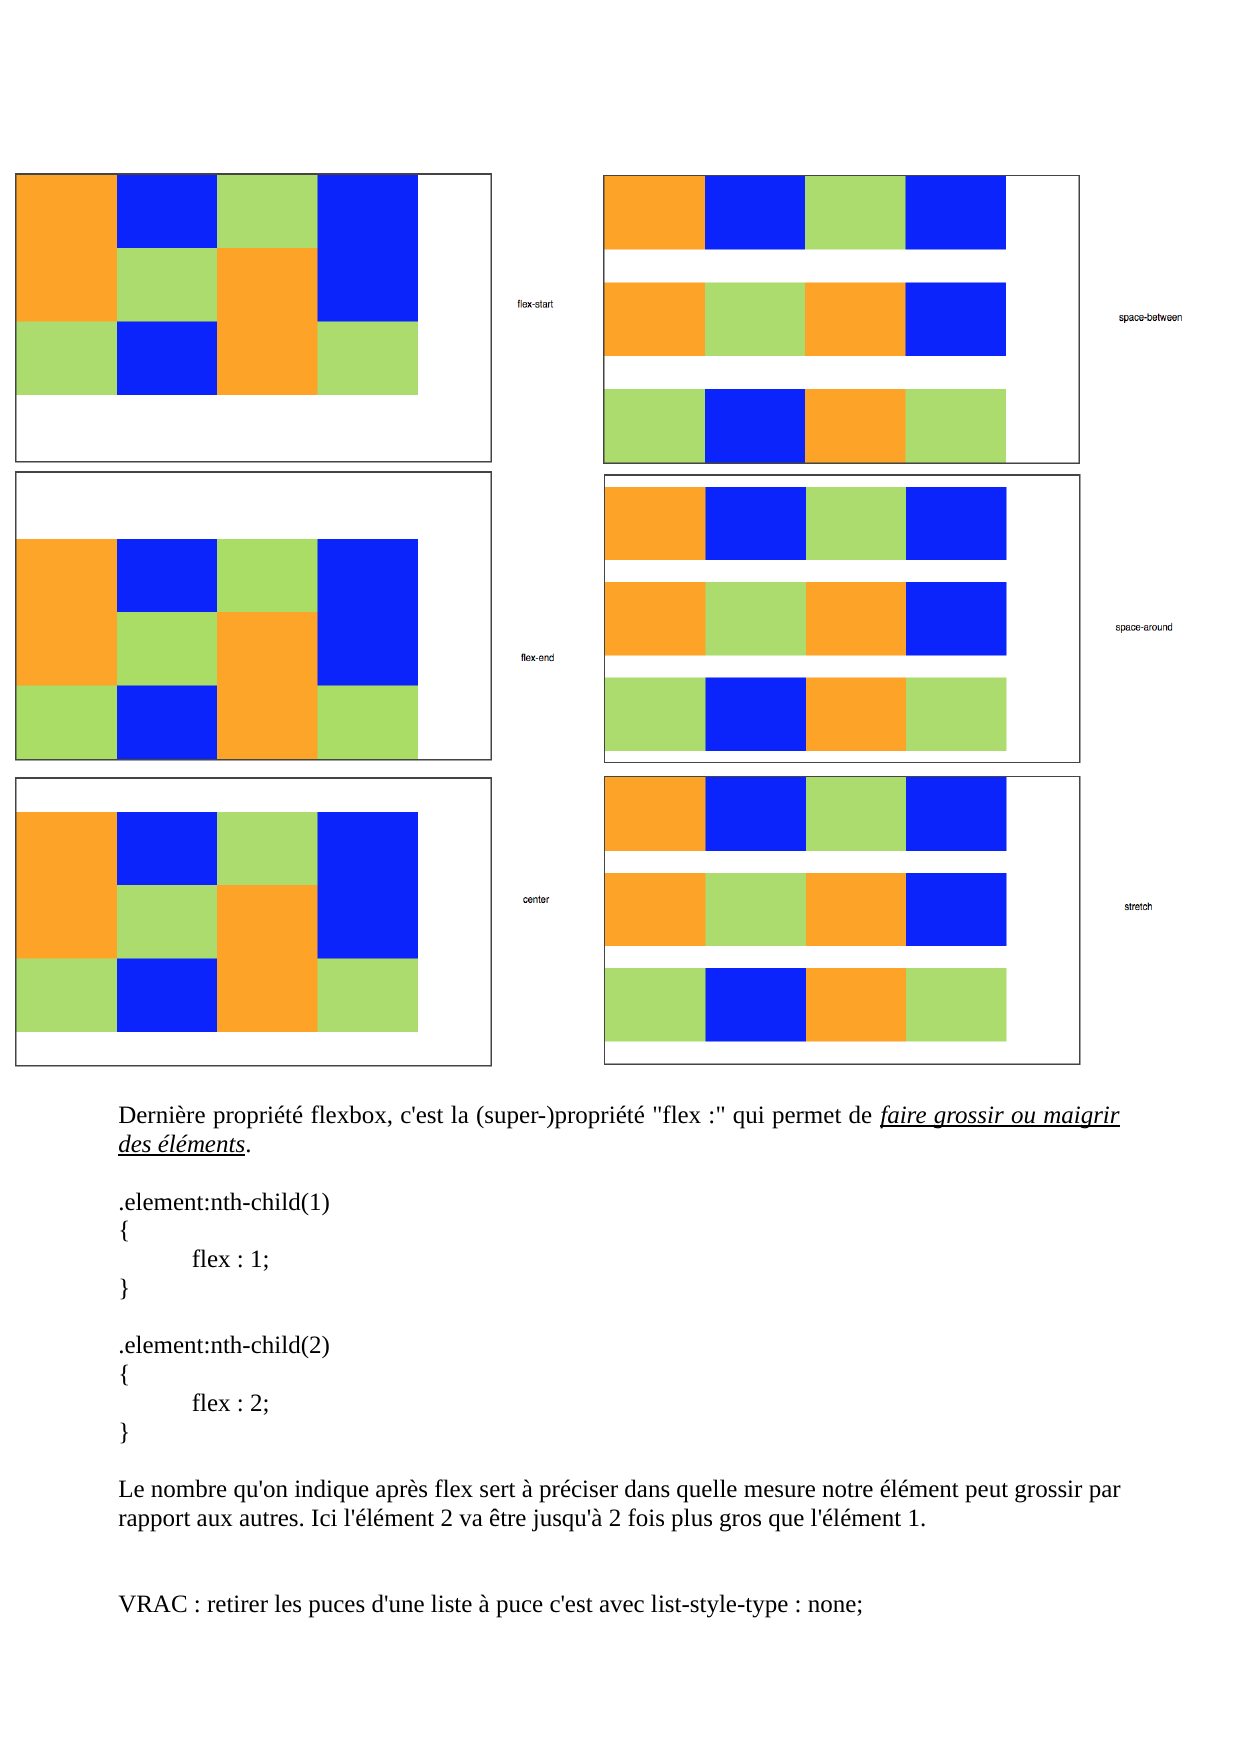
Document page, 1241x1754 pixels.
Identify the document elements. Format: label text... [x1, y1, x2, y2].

picture [10, 167, 1192, 1072]
text .element:nth-child(1) [118, 1187, 1122, 1215]
text flex : 1; [118, 1244, 1122, 1273]
text { [118, 1215, 1122, 1244]
text flex : 2; [118, 1388, 1122, 1417]
text } [118, 1417, 1122, 1445]
text } [118, 1273, 1122, 1302]
text VRAC : retirer les puces d'une liste à puce c'est avec list-style-type : none; [118, 1589, 1122, 1618]
text { [118, 1359, 1122, 1388]
text Le nombre qu'on indique après flex sert à préciser dans quelle mesure notre élément peut grossir par rapport aux autres. Ici l'élément 2 va être jusqu'à 2 fois plus gros que l'élément 1. [118, 1474, 1122, 1532]
text Dernière propriété flexbox, c'est la (super-)propriété "flex :" qui permet de faire grossir ou maigrir des éléments. [118, 1100, 1122, 1158]
text .element:nth-child(2) [118, 1330, 1122, 1359]
